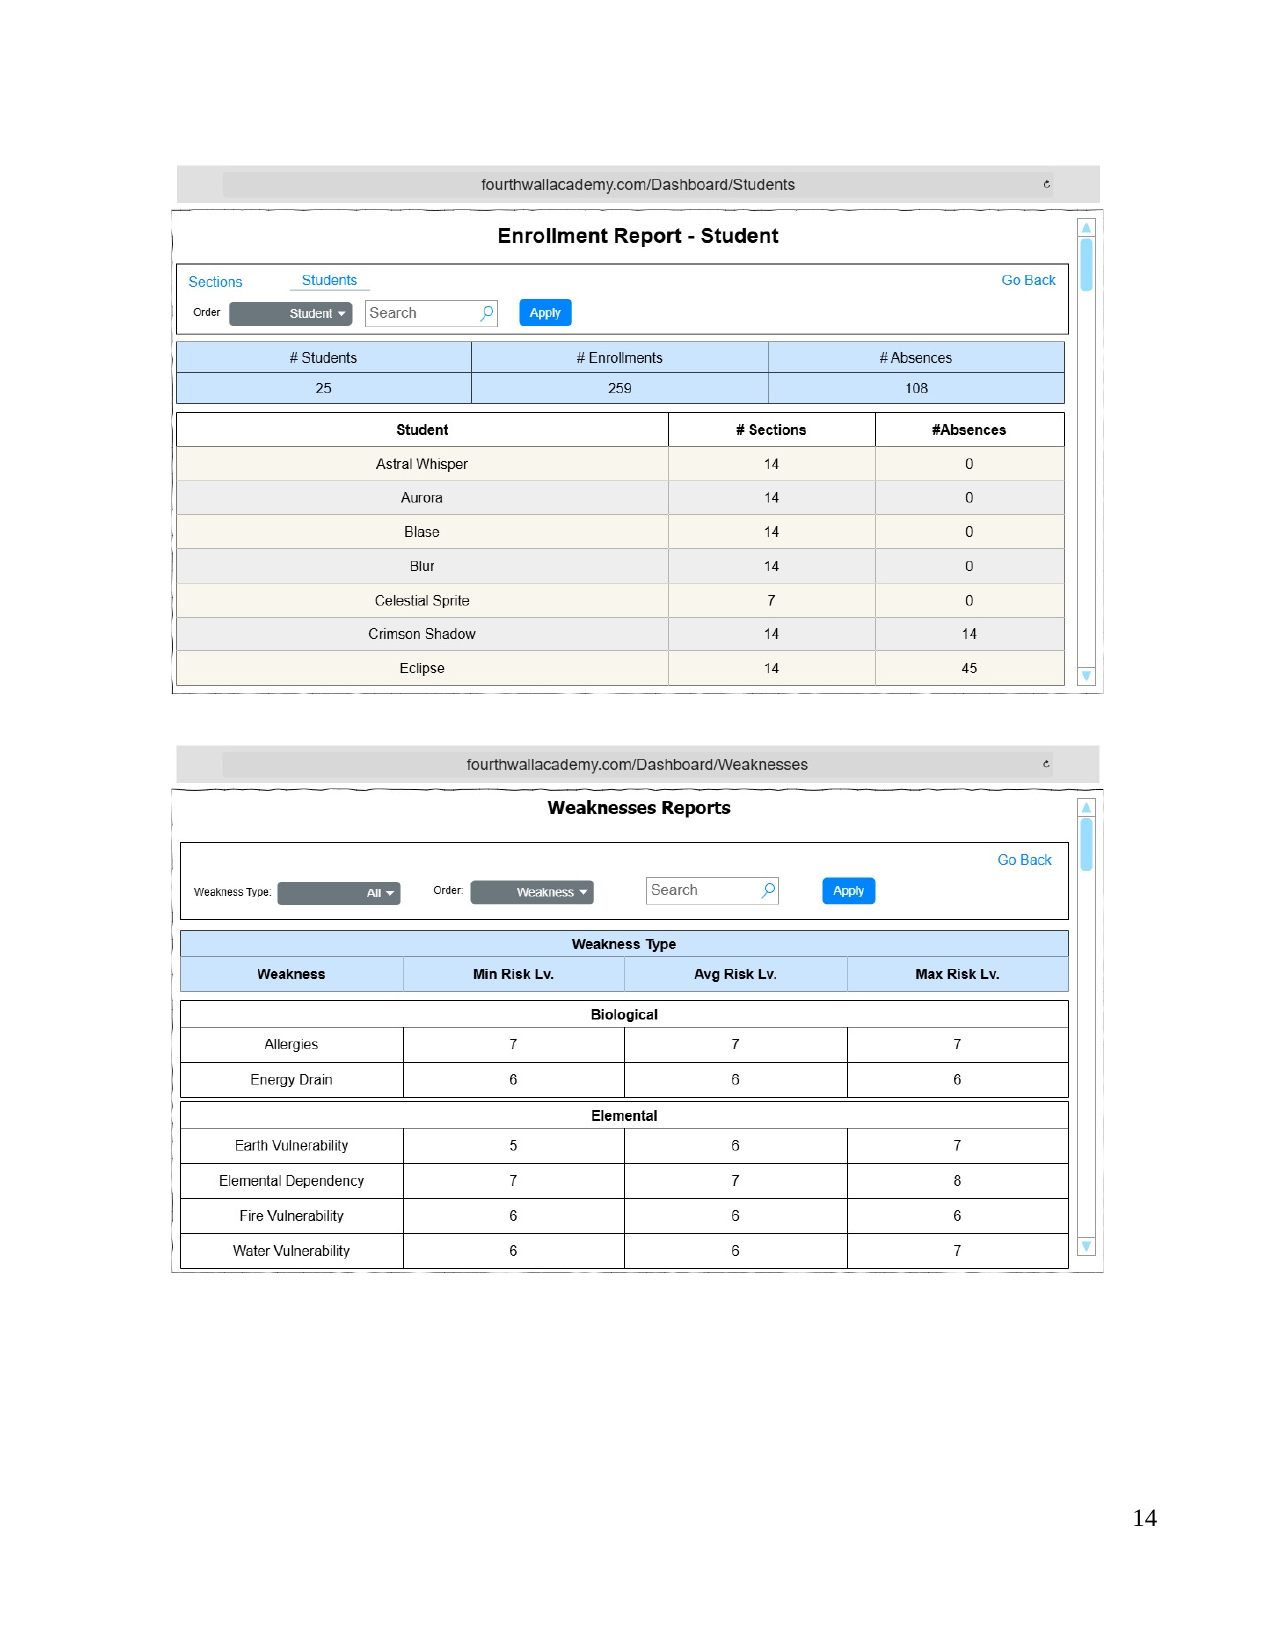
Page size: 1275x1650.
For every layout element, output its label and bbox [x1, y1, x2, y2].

picture [171, 165, 1104, 694]
picture [171, 745, 1104, 1273]
